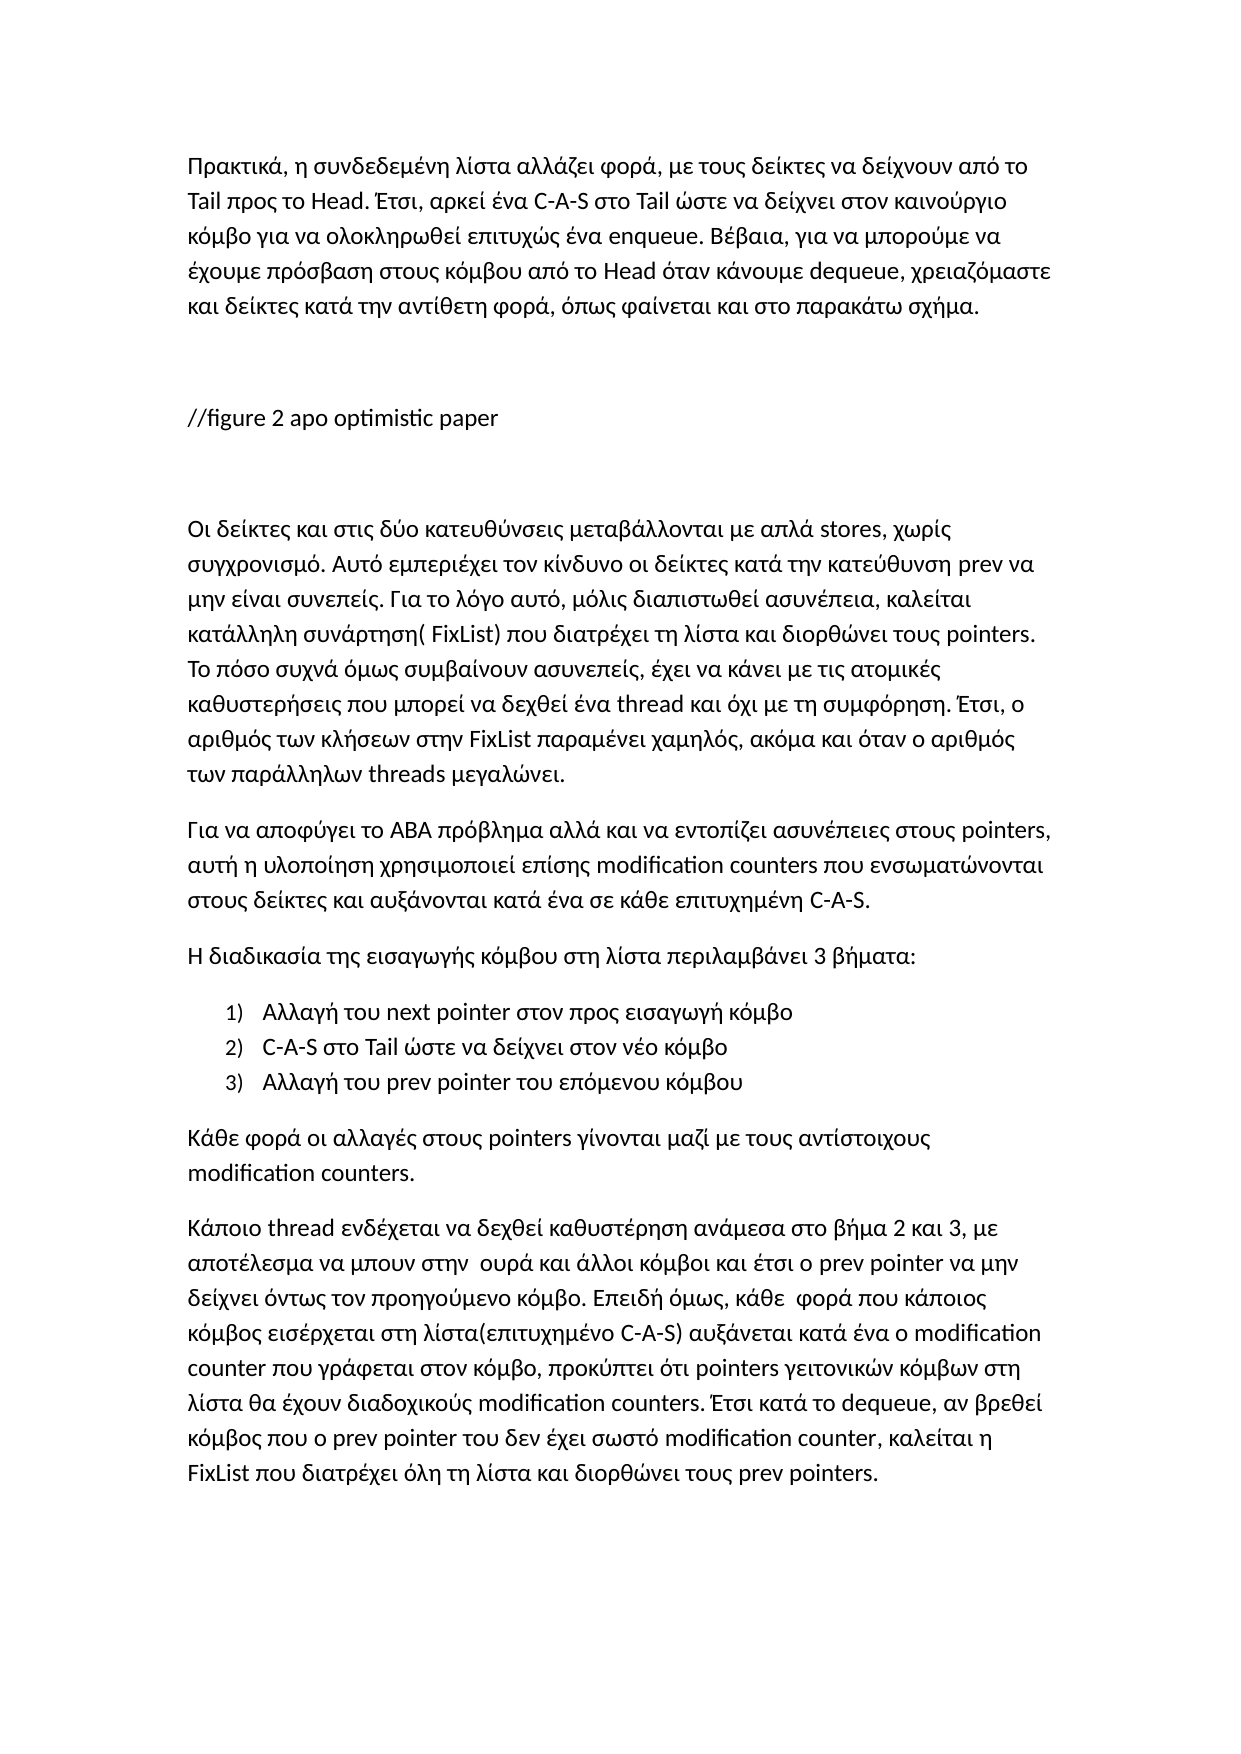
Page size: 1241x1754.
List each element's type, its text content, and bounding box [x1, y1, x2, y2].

text Για να αποφύγει το ABA πρόβλημα αλλά και να εντοπίζει ασυνέπειες στους pointers, αυτή η υλοποίηση χρησιμοποιεί επίσης modification counters που ενσωματώνονται στους δείκτες και αυξάνονται κατά ένα σε κάθε επιτυχημένη C-A-S. [187, 814, 1053, 915]
text H διαδικασία της εισαγωγής κόμβου στη λίστα περιλαμβάνει 3 βήματα: [187, 940, 1053, 971]
list C-A-S στο Tail ώστε να δείχνει στον νέο κόμβο [225, 1031, 1053, 1061]
text Οι δείκτες και στις δύο κατευθύνσεις μεταβάλλονται με απλά stores, χωρίς συγχρονισμό. Αυτό εμπεριέχει τον κίνδυνο οι δείκτες κατά την κατεύθυνση prev να μην είναι συνεπείς. Για το λόγο αυτό, μόλις διαπιστωθεί ασυνέπεια, καλείται κατάλληλη συνάρτηση( FixList) που διατρέχει τη λίστα και διορθώνει τους pointers. Το πόσο συχνά όμως συμβαίνουν ασυνεπείς, έχει να κάνει με τις ατομικές καθυστερήσεις που μπορεί να δεχθεί ένα thread και όχι με τη συμφόρηση. Έτσι, ο αριθμός των κλήσεων στην FixList παραμένει χαμηλός, ακόμα και όταν ο αριθμός των παράλληλων threads μεγαλώνει. [187, 513, 1053, 789]
list Αλλαγή του next pointer στον προς εισαγωγή κόμβο [225, 996, 1053, 1026]
text Κάποιο thread ενδέχεται να δεχθεί καθυστέρηση ανάμεσα στο βήμα 2 και 3, με αποτέλεσμα να μπουν στην ουρά και άλλοι κόμβοι και έτσι ο prev pointer να μην δείχνει όντως τον προηγούμενο κόμβο. Επειδή όμως, κάθε φορά που κάποιος κόμβος εισέρχεται στη λίστα(επιτυχημένο C-A-S) αυξάνεται κατά ένα ο modification counter που γράφεται στον κόμβο, προκύπτει ότι pointers γειτονικών κόμβων στη λίστα θα έχουν διαδοχικούς modification counters. Έτσι κατά το dequeue, αν βρεθεί κόμβος που o prev pointer του δεν έχει σωστό modification counter, καλείται η FixList που διατρέχει όλη τη λίστα και διορθώνει τους prev pointers. [187, 1212, 1053, 1488]
text //figure 2 apo optimistic paper [187, 402, 1053, 432]
text Πρακτικά, η συνδεδεμένη λίστα αλλάζει φορά, με τους δείκτες να δείχνουν από το Tail προς το Head. Έτσι, αρκεί ένα C-A-S στο Tail ώστε να δείχνει στον καινούργιο κόμβο για να ολοκληρωθεί επιτυχώς ένα enqueue. Βέβαια, για να μπορούμε να έχουμε πρόσβαση στους κόμβου από το Head όταν κάνουμε dequeue, χρειαζόμαστε και δείκτες κατά την αντίθετη φορά, όπως φαίνεται και στο παρακάτω σχήμα. [187, 150, 1053, 321]
list Αλλαγή του prev pointer του επόμενου κόμβου [225, 1066, 1053, 1096]
text Κάθε φορά οι αλλαγές στους pointers γίνονται μαζί με τους αντίστοιχους modification counters. [187, 1122, 1053, 1187]
